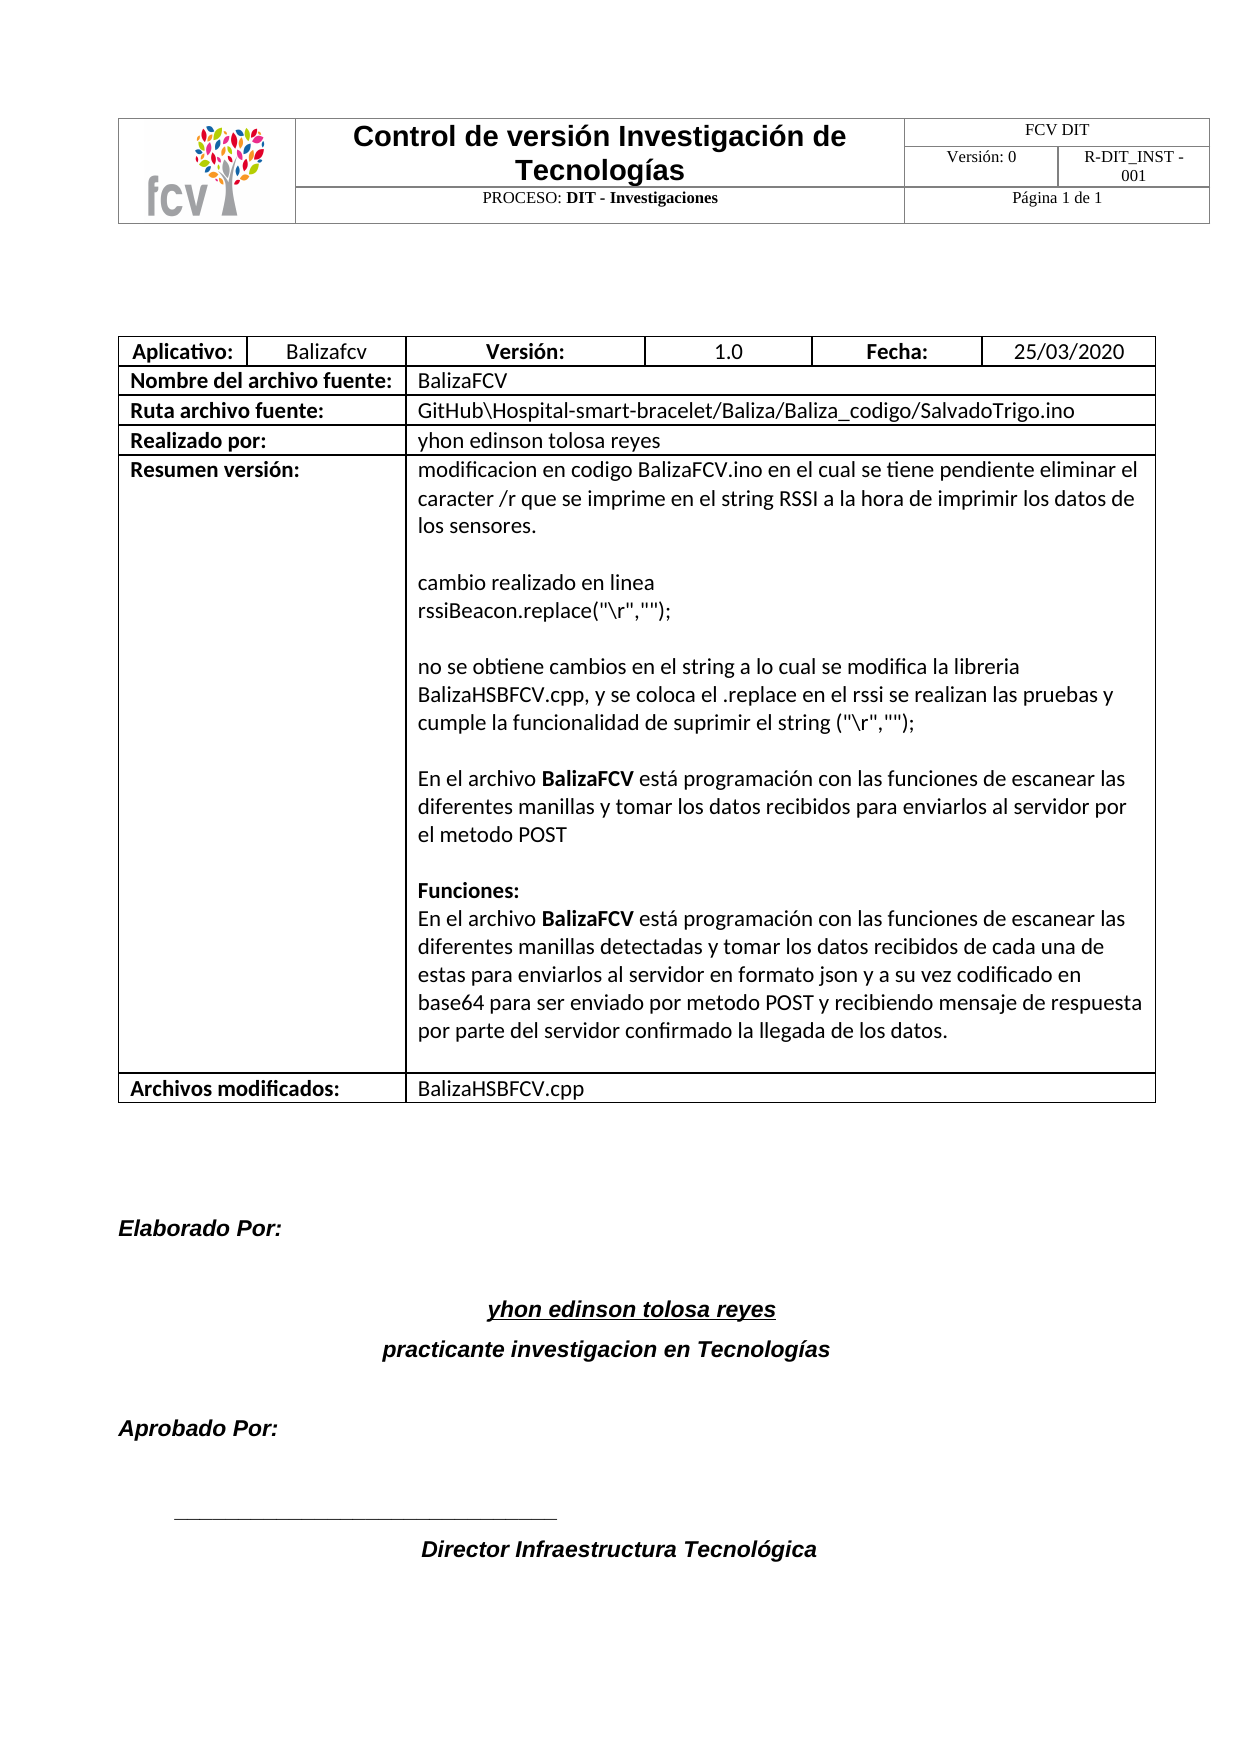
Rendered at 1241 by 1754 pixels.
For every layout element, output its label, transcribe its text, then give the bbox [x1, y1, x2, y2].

table_cell modificacion en codigo BalizaFCV.ino en el cual se tiene pendiente eliminar el caracter /r que se imprime en el string RSSI a la hora de imprimir los datos de los sensores. cambio realizado en linea rssiBeacon.replace("\r",""); no se obtiene cambios en el string a lo cual se modifica la libreria BalizaHSBFCV.cpp, y se coloca el .replace en el rssi se realizan las pruebas y cumple la funcionalidad de suprimir el string ("\r",""); En el archivo BalizaFCV está programación con las funciones de escanear las diferentes manillas y tomar los datos recibidos para enviarlos al servidor por el metodo POST Funciones: En el archivo BalizaFCV está programación con las funciones de escanear las diferentes manillas detectadas y tomar los datos recibidos de cada una de estas para enviarlos al servidor en formato json y a su vez codificado en base64 para ser enviado por metodo POST y recibiendo mensaje de respuesta por parte del servidor confirmado la llegada de los datos. [407, 456, 1155, 1072]
table_cell Archivos modificados: [119, 1074, 405, 1102]
table_cell BalizaHSBFCV.cpp [407, 1074, 1155, 1102]
table_cell Versión: 0 [905, 147, 1057, 186]
table_cell Ruta archivo fuente: [119, 396, 405, 424]
table_cell R-DIT_INST - 001 [1059, 147, 1209, 186]
table_header [271, 119, 295, 223]
text Elaborado Por: [118, 1215, 1122, 1241]
table_cell Realizado por: [119, 426, 405, 454]
text practicante investigacion en Tecnologías [118, 1336, 1122, 1362]
table_cell PROCESO: DIT - Investigaciones [296, 188, 904, 223]
table_header Aplicativo: [119, 337, 246, 365]
text Aprobado Por: [118, 1414, 1122, 1441]
table_cell BalizaFCV [407, 367, 1155, 394]
table_header Fecha: [813, 337, 981, 365]
table_cell yhon edinson tolosa reyes [407, 426, 1155, 454]
text Director Infraestructura Tecnológica [118, 1536, 1122, 1562]
table_cell Página 1 de 1 [905, 188, 1209, 223]
table_cell Nombre del archivo fuente: [119, 367, 405, 394]
text yhon edinson tolosa reyes [118, 1296, 1122, 1322]
table_header 1.0 [646, 337, 811, 365]
table_cell Resumen versión: [119, 456, 405, 1072]
table_header Versión: [407, 337, 644, 365]
table_header Balizafcv [248, 337, 405, 365]
table_cell GitHub\Hospital-smart-bracelet/Baliza/Baliza_codigo/SalvadoTrigo.ino [407, 396, 1155, 424]
table_header FCV DIT [905, 119, 1209, 146]
table_header Control de versión Investigación de Tecnologías [296, 119, 904, 186]
table_header 25/03/2020 [983, 337, 1155, 365]
table_header [119, 119, 143, 223]
text ______________________________ [118, 1496, 1122, 1522]
